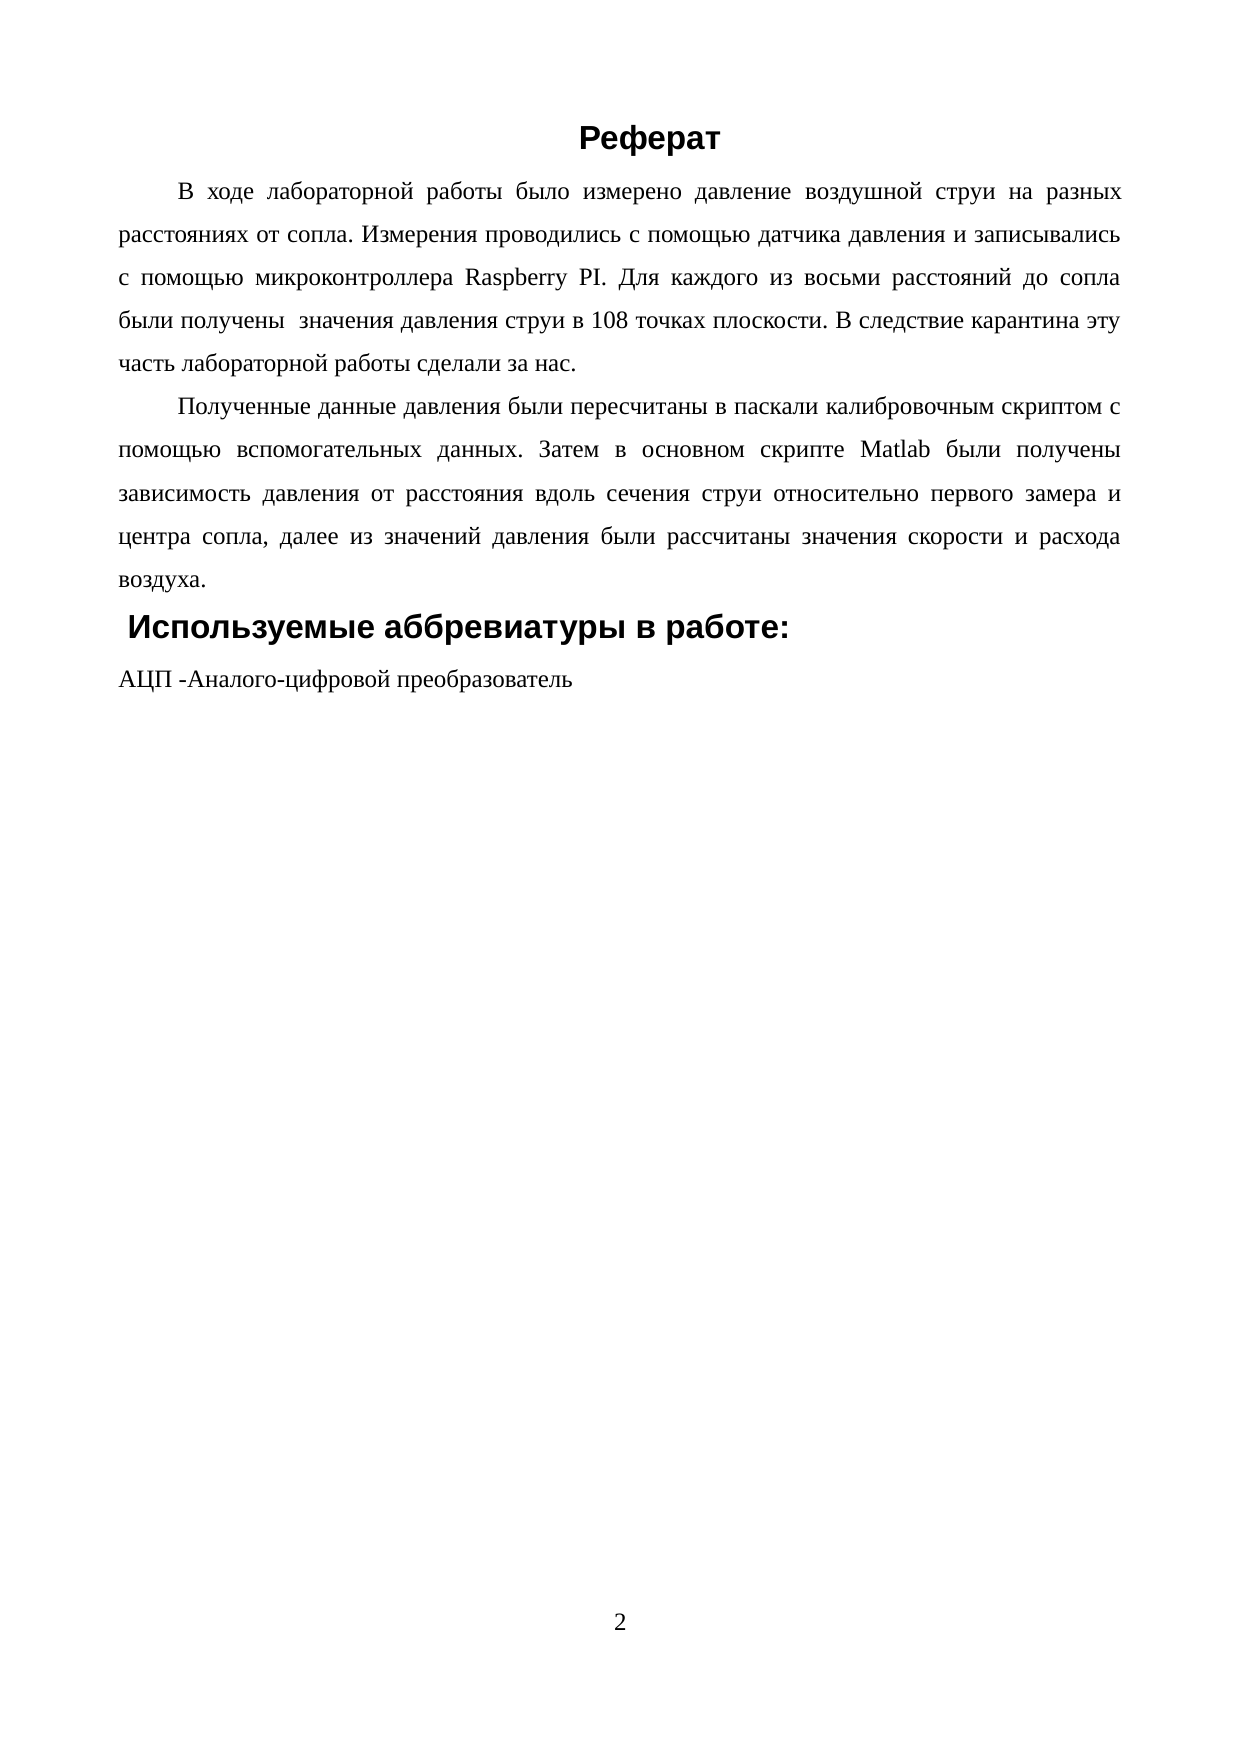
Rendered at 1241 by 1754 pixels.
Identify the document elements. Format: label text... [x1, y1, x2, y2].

subtitle Реферат [118, 118, 1122, 157]
text Используемые аббревиатуры в работе: [118, 607, 1122, 645]
text Полученные данные давления были пересчитаны в паскали калибровочным скриптом с помощью вспомогательных данных. Затем в основном скрипте Matlab были получены зависимость давления от расстояния вдоль сечения струи относительно первого замера и центра сопла, далее из значений давления были рассчитаны значения скорости и расхода воздуха. [118, 391, 1122, 593]
text АЦП -Аналого-цифровой преобразователь [118, 664, 1122, 693]
text В ходе лабораторной работы было измерено давление воздушной струи на разных расстояниях от сопла. Измерения проводились с помощью датчика давления и записывались с помощью микроконтроллера Raspberry PI. Для каждого из восьми расстояний до сопла были получены значения давления струи в 108 точках плоскости. В следствие карантина эту часть лабораторной работы сделали за нас. [118, 176, 1122, 377]
